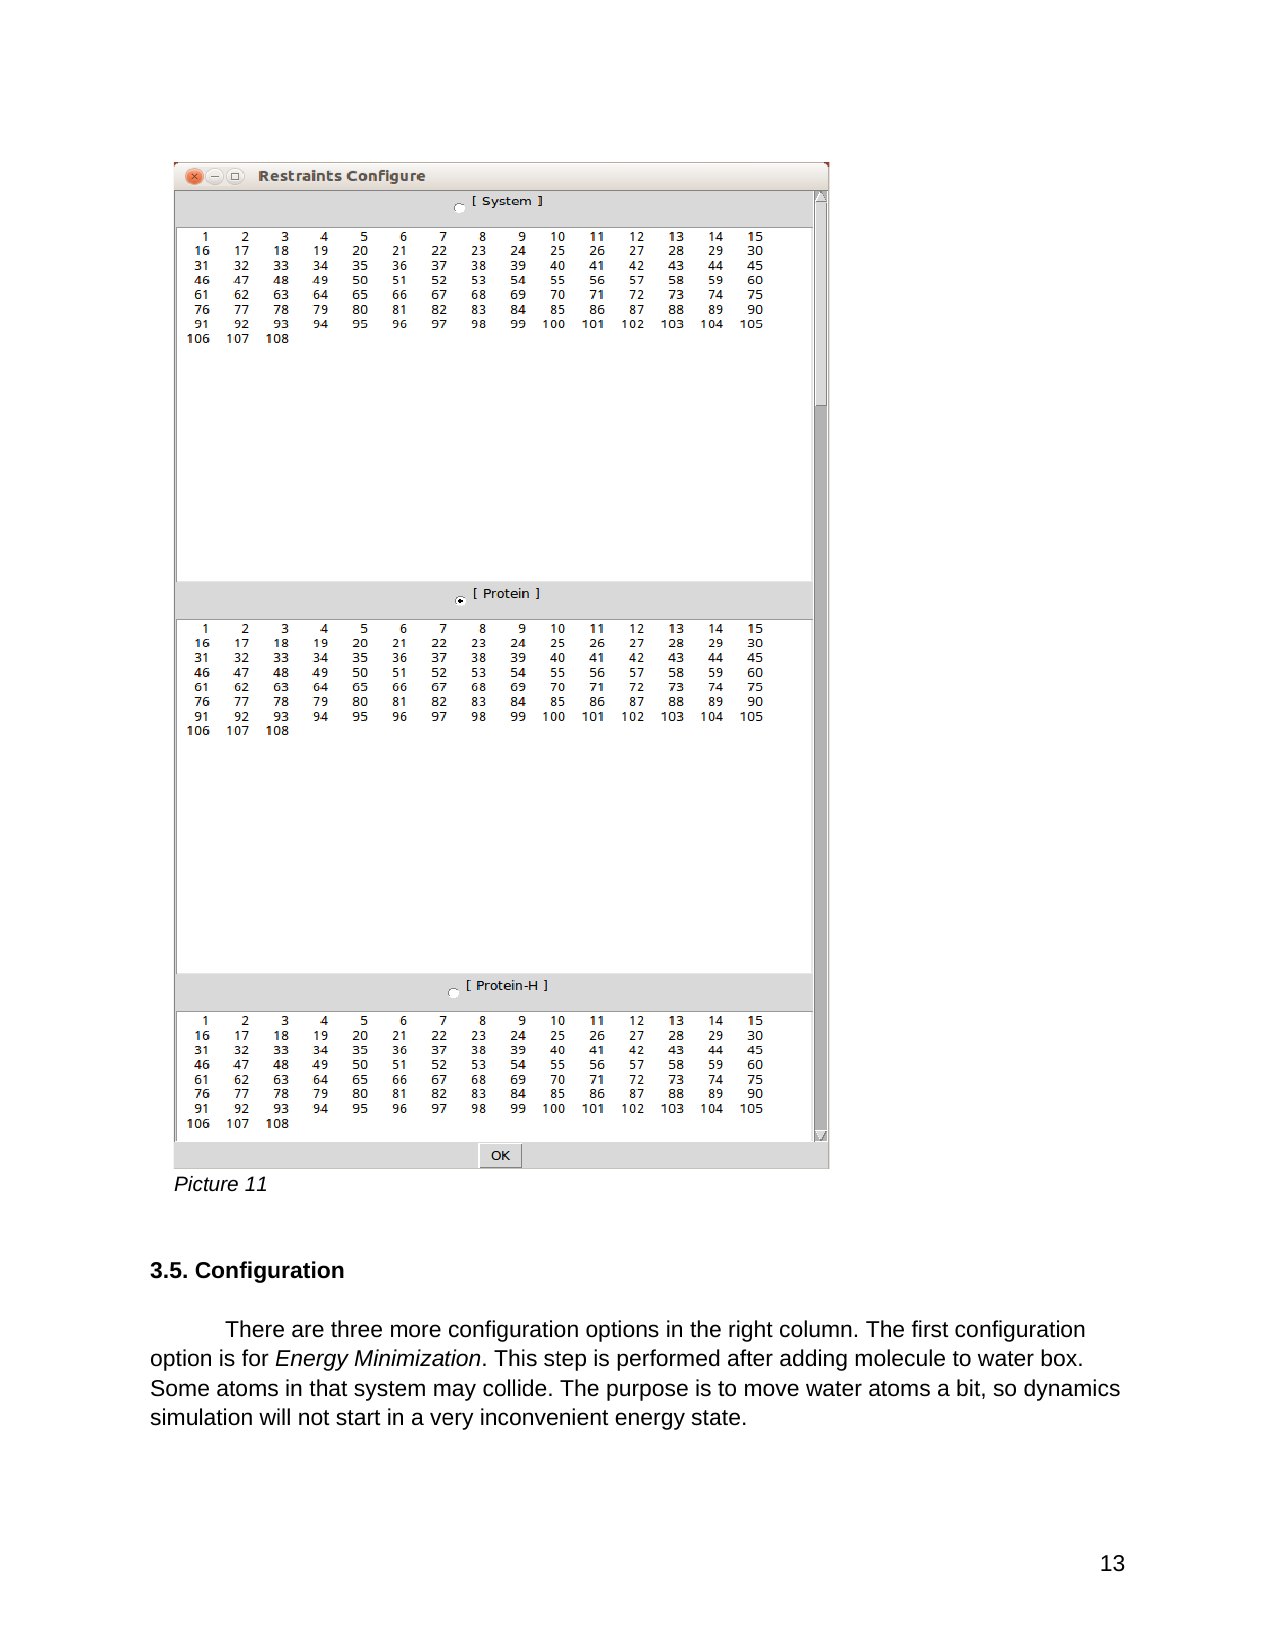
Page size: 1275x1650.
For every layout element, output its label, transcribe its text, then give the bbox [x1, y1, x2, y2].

text Picture 11 [174, 1169, 829, 1195]
text There are three more configuration options in the right column. The first configuration option is for Energy Minimization. This step is performed after adding molecule to water box. Some atoms in that system may collide. The purpose is to move water atoms a bit, so dynamics simulation will not start in a very inconvenient energy state. [150, 1317, 1125, 1430]
text 3.5. Configuration [150, 1258, 1125, 1283]
picture [173, 162, 830, 1169]
